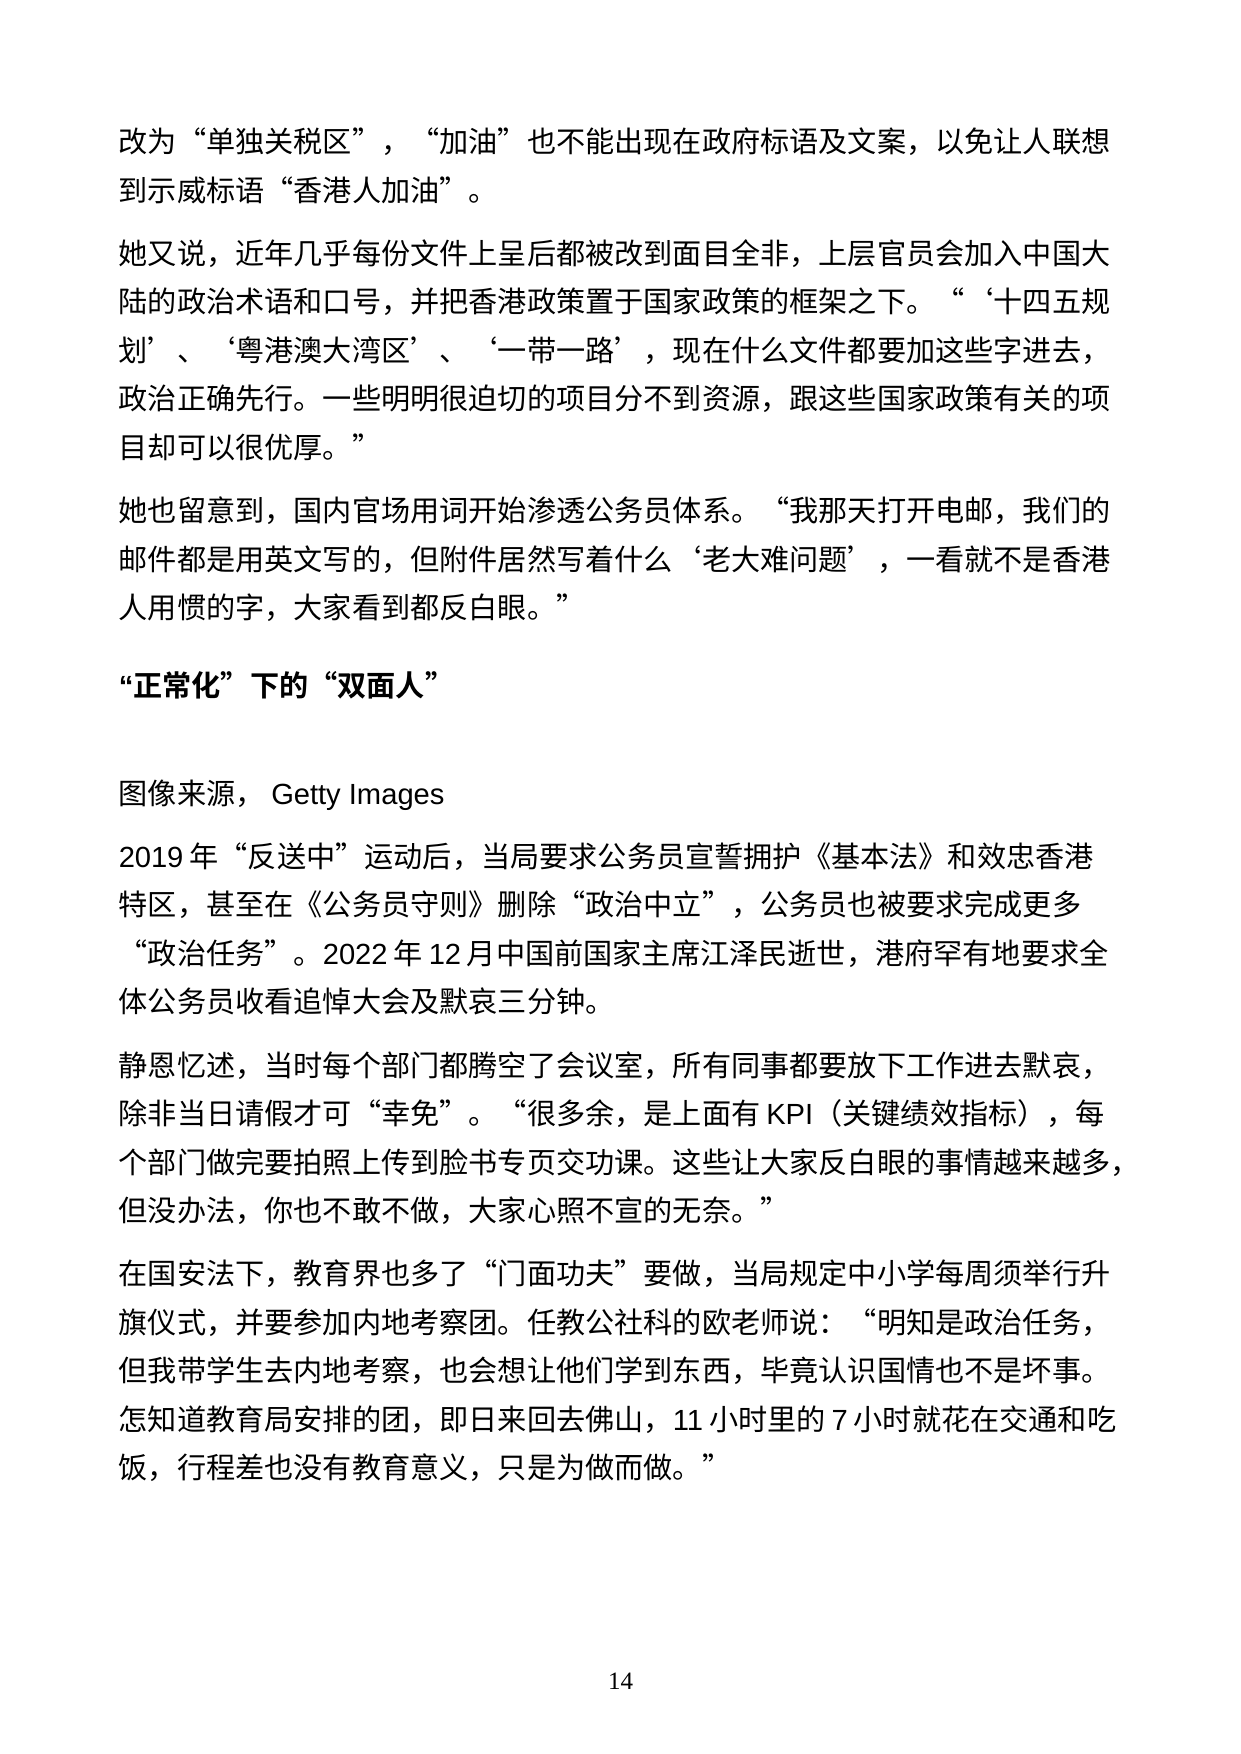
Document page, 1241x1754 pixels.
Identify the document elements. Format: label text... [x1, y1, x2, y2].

text 改为“单独关税区”，“加油”也不能出现在政府标语及文案，以免让人联想到示威标语“香港人加油”。 [118, 118, 1122, 209]
text 2019年“反送中”运动后，当局要求公务员宣誓拥护《基本法》和效忠香港特区，甚至在《公务员守则》删除“政治中立”，公务员也被要求完成更多“政治任务”。2022年12月中国前国家主席江泽民逝世，港府罕有地要求全体公务员收看追悼大会及默哀三分钟。 [118, 833, 1122, 1021]
text 在国安法下，教育界也多了“门面功夫”要做，当局规定中小学每周须举行升旗仪式，并要参加内地考察团。任教公社科的欧老师说：“明知是政治任务，但我带学生去内地考察，也会想让他们学到东西，毕竟认识国情也不是坏事。怎知道教育局安排的团，即日来回去佛山，11小时里的7小时就花在交通和吃饭，行程差也没有教育意义，只是为做而做。” [118, 1251, 1122, 1487]
text 她又说，近年几乎每份文件上呈后都被改到面目全非，上层官员会加入中国大陆的政治术语和口号，并把香港政策置于国家政策的框架之下。“‘十四五规划’、‘粤港澳大湾区’、‘一带一路’，现在什么文件都要加这些字进去，政治正确先行。一些明明很迫切的项目分不到资源，跟这些国家政策有关的项目却可以很优厚。” [118, 230, 1122, 467]
subtitle “正常化”下的“双面人” [118, 662, 1122, 704]
text 静恩忆述，当时每个部门都腾空了会议室，所有同事都要放下工作进去默哀，除非当日请假才可“幸免”。“很多余，是上面有KPI（关键绩效指标），每个部门做完要拍照上传到脸书专页交功课。这些让大家反白眼的事情越来越多，但没办法，你也不敢不做，大家心照不宣的无奈。” [118, 1042, 1122, 1230]
text 她也留意到，国内官场用词开始渗透公务员体系。“我那天打开电邮，我们的邮件都是用英文写的，但附件居然写着什么‘老大难问题’，一看就不是香港人用惯的字，大家看到都反白眼。” [118, 487, 1122, 627]
text 图像来源， Getty Images [118, 770, 1122, 812]
